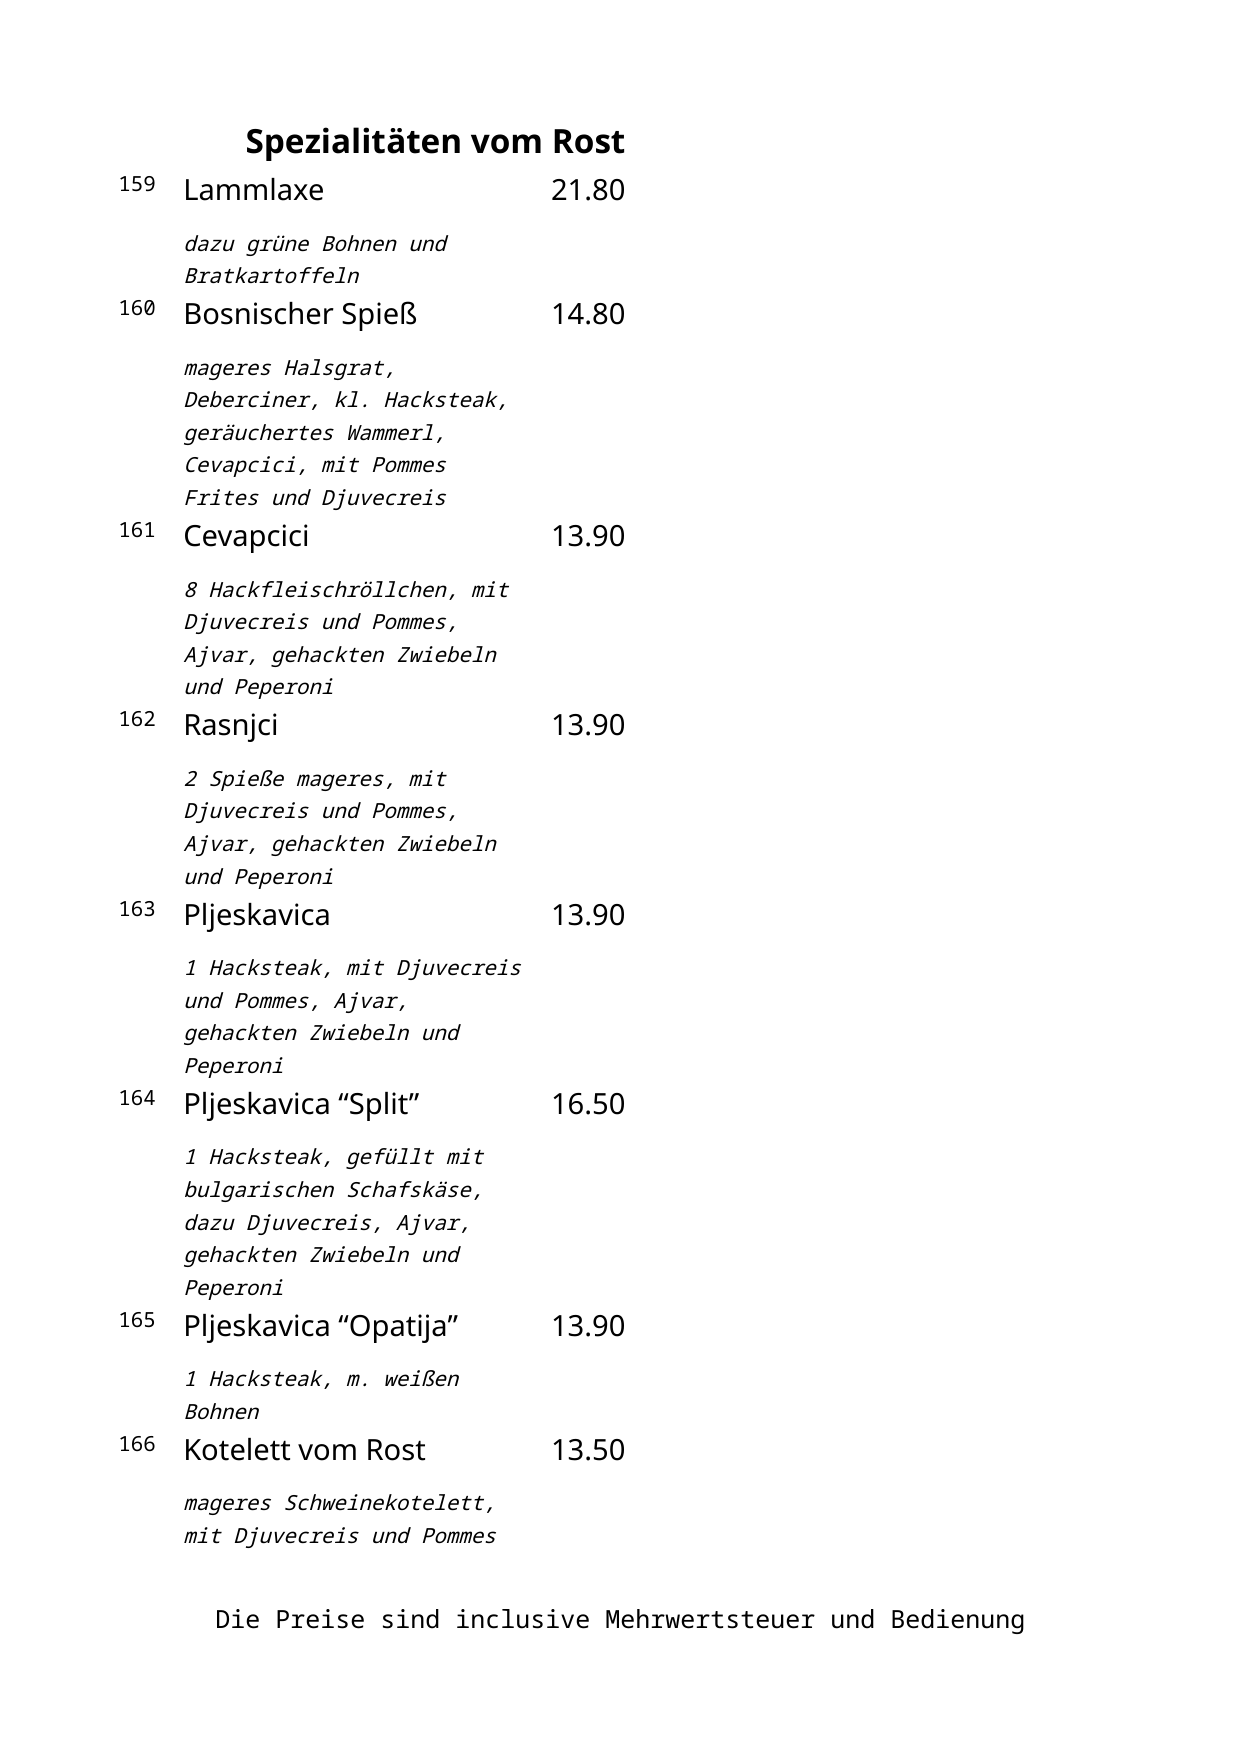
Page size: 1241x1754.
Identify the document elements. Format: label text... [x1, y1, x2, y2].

table_cell 13.90 [532, 705, 625, 894]
table_cell Pljeskavica 1 Hacksteak, mit Djuvecreis und Pommes, Ajvar, gehackten Zwiebeln und Peperoni [183, 894, 532, 1083]
table_cell Bosnischer Spieß mageres Halsgrat, Deberciner, kl. Hacksteak, geräuchertes Wammerl, Cevapcici, mit Pommes Frites und Djuvecreis [183, 293, 532, 515]
table_cell Kotelett vom Rost mageres Schweinekotelett, mit Djuvecreis und Pommes [183, 1429, 532, 1549]
table_cell Rasnjci 2 Spieße mageres, mit Djuvecreis und Pommes, Ajvar, gehackten Zwiebeln und Peperoni [183, 705, 532, 894]
table_cell 160 [118, 293, 183, 515]
table_cell Pljeskavica “Opatija” 1 Hacksteak, m. weißen Bohnen [183, 1305, 532, 1429]
table_cell 162 [118, 705, 183, 894]
table_cell 14.80 [532, 293, 625, 515]
table_cell Pljeskavica “Split” 1 Hacksteak, gefüllt mit bulgarischen Schafskäse, dazu Djuvecreis, Ajvar, gehackten Zwiebeln und Peperoni [183, 1083, 532, 1305]
table_cell Cevapcici 8 Hackfleischröllchen, mit Djuvecreis und Pommes, Ajvar, gehackten Zwiebeln und Peperoni [183, 515, 532, 704]
table_cell 13.90 [532, 515, 625, 704]
table_cell 13.90 [532, 1305, 625, 1429]
table_cell 159 [118, 169, 183, 293]
table_cell Lammlaxe dazu grüne Bohnen und Bratkartoffeln [183, 169, 532, 293]
table_cell 165 [118, 1305, 183, 1429]
table_cell 21.80 [532, 169, 625, 293]
table_cell 166 [118, 1429, 183, 1549]
table_cell 13.50 [532, 1429, 625, 1549]
table_cell 16.50 [532, 1083, 625, 1305]
table_cell 13.90 [532, 894, 625, 1083]
table_header Spezialitäten vom Rost [118, 118, 625, 169]
table_cell 163 [118, 894, 183, 1083]
table_cell 161 [118, 515, 183, 704]
table_cell 164 [118, 1083, 183, 1305]
